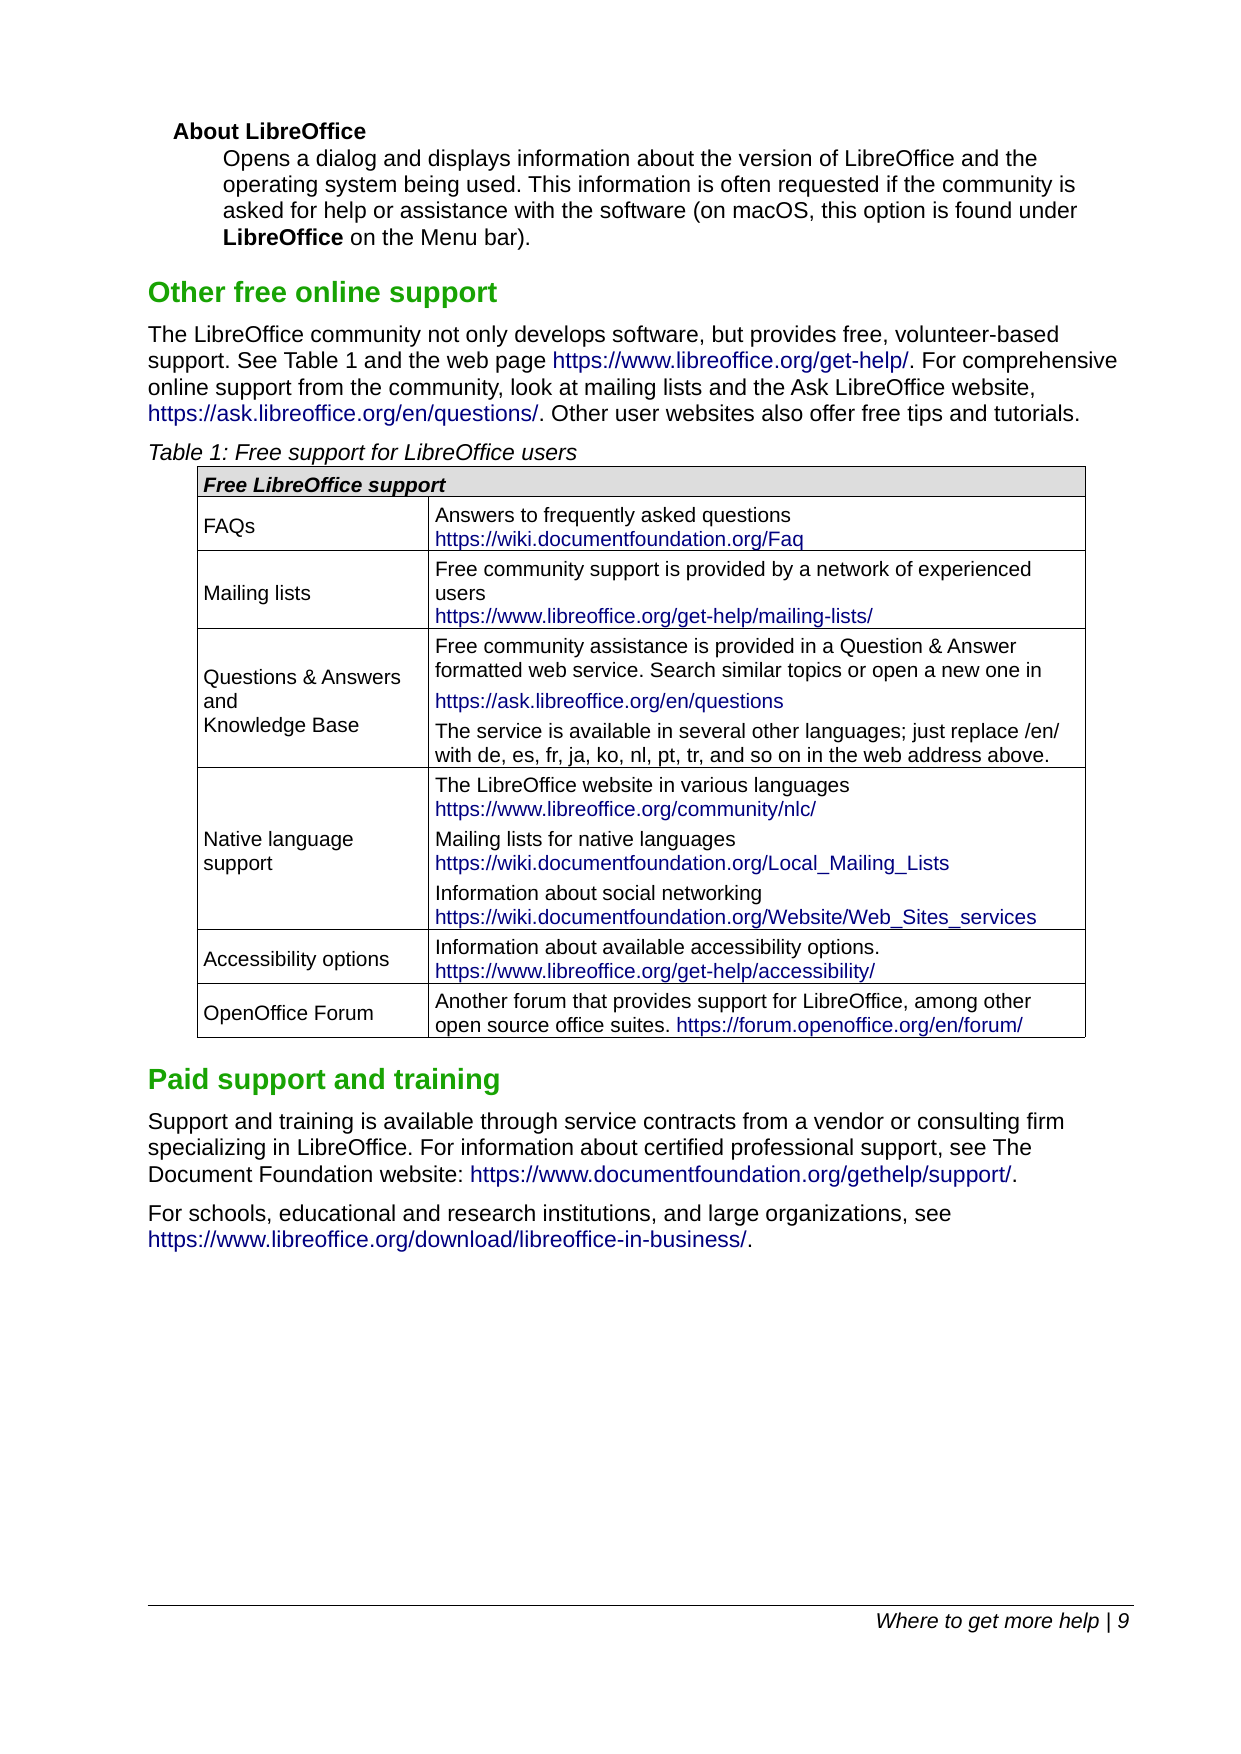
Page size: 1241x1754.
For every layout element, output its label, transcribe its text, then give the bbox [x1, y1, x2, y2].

subtitle Other free online support [148, 275, 1134, 308]
table_cell The LibreOffice website in various languages https://www.libreoffice.org/community/nlc/ Mailing lists for native languages https://wiki.documentfoundation.org/Local_Mailing_Lists Information about social networking https://wiki.documentfoundation.org/Website/Web_Sites_services [429, 768, 1085, 929]
text For schools, educational and research institutions, and large organizations, see https://www.libreoffice.org/download/libreoffice-in-business/. [148, 1199, 1134, 1252]
text The LibreOffice community not only develops software, but provides free, volunteer-based support. See Table 1 and the web page https://www.libreoffice.org/get-help/. For comprehensive online support from the community, look at mailing lists and the Ask LibreOffice website, https://ask.libreoffice.org/en/questions/. Other user websites also offer free tips and tutorials. [148, 321, 1134, 426]
table_header Free LibreOffice support [198, 467, 1085, 496]
text Opens a dialog and displays information about the version of LibreOffice and the operating system being used. This information is often requested if the community is asked for help or assistance with the software (on macOS, this option is found under LibreOffice on the Menu bar). [223, 144, 1134, 250]
table_cell Information about available accessibility options. https://www.libreoffice.org/get-help/accessibility/ [429, 930, 1085, 983]
table_cell Questions & Answers and Knowledge Base [198, 629, 428, 767]
text Support and training is available through service contracts from a vendor or consulting firm specializing in LibreOffice. For information about certified professional support, see The Document Foundation website: https://www.documentfoundation.org/gethelp/support/. [148, 1108, 1134, 1187]
subtitle Paid support and training [148, 1062, 1134, 1095]
table_cell Free community assistance is provided in a Question & Answer formatted web service. Search similar topics or open a new one in https://ask.libreoffice.org/en/questions The service is available in several other languages; just replace /en/ with de, es, fr, ja, ko, nl, pt, tr, and so on in the web address above. [429, 629, 1085, 767]
text About LibreOffice [173, 118, 1134, 144]
table_cell Accessibility options [198, 930, 428, 983]
table_cell FAQs [198, 497, 428, 550]
table_cell OpenOffice Forum [198, 984, 428, 1037]
table_cell Mailing lists [198, 551, 428, 628]
table_cell Another forum that provides support for LibreOffice, among other open source office suites. https://forum.openoffice.org/en/forum/ [429, 984, 1085, 1037]
table_cell Free community support is provided by a network of experienced users https://www.libreoffice.org/get-help/mailing-lists/ [429, 551, 1085, 628]
table_cell Answers to frequently asked questions https://wiki.documentfoundation.org/Faq [429, 497, 1085, 550]
table_cell Native language support [198, 768, 428, 929]
list Table 1: Free support for LibreOffice users [148, 439, 1134, 465]
